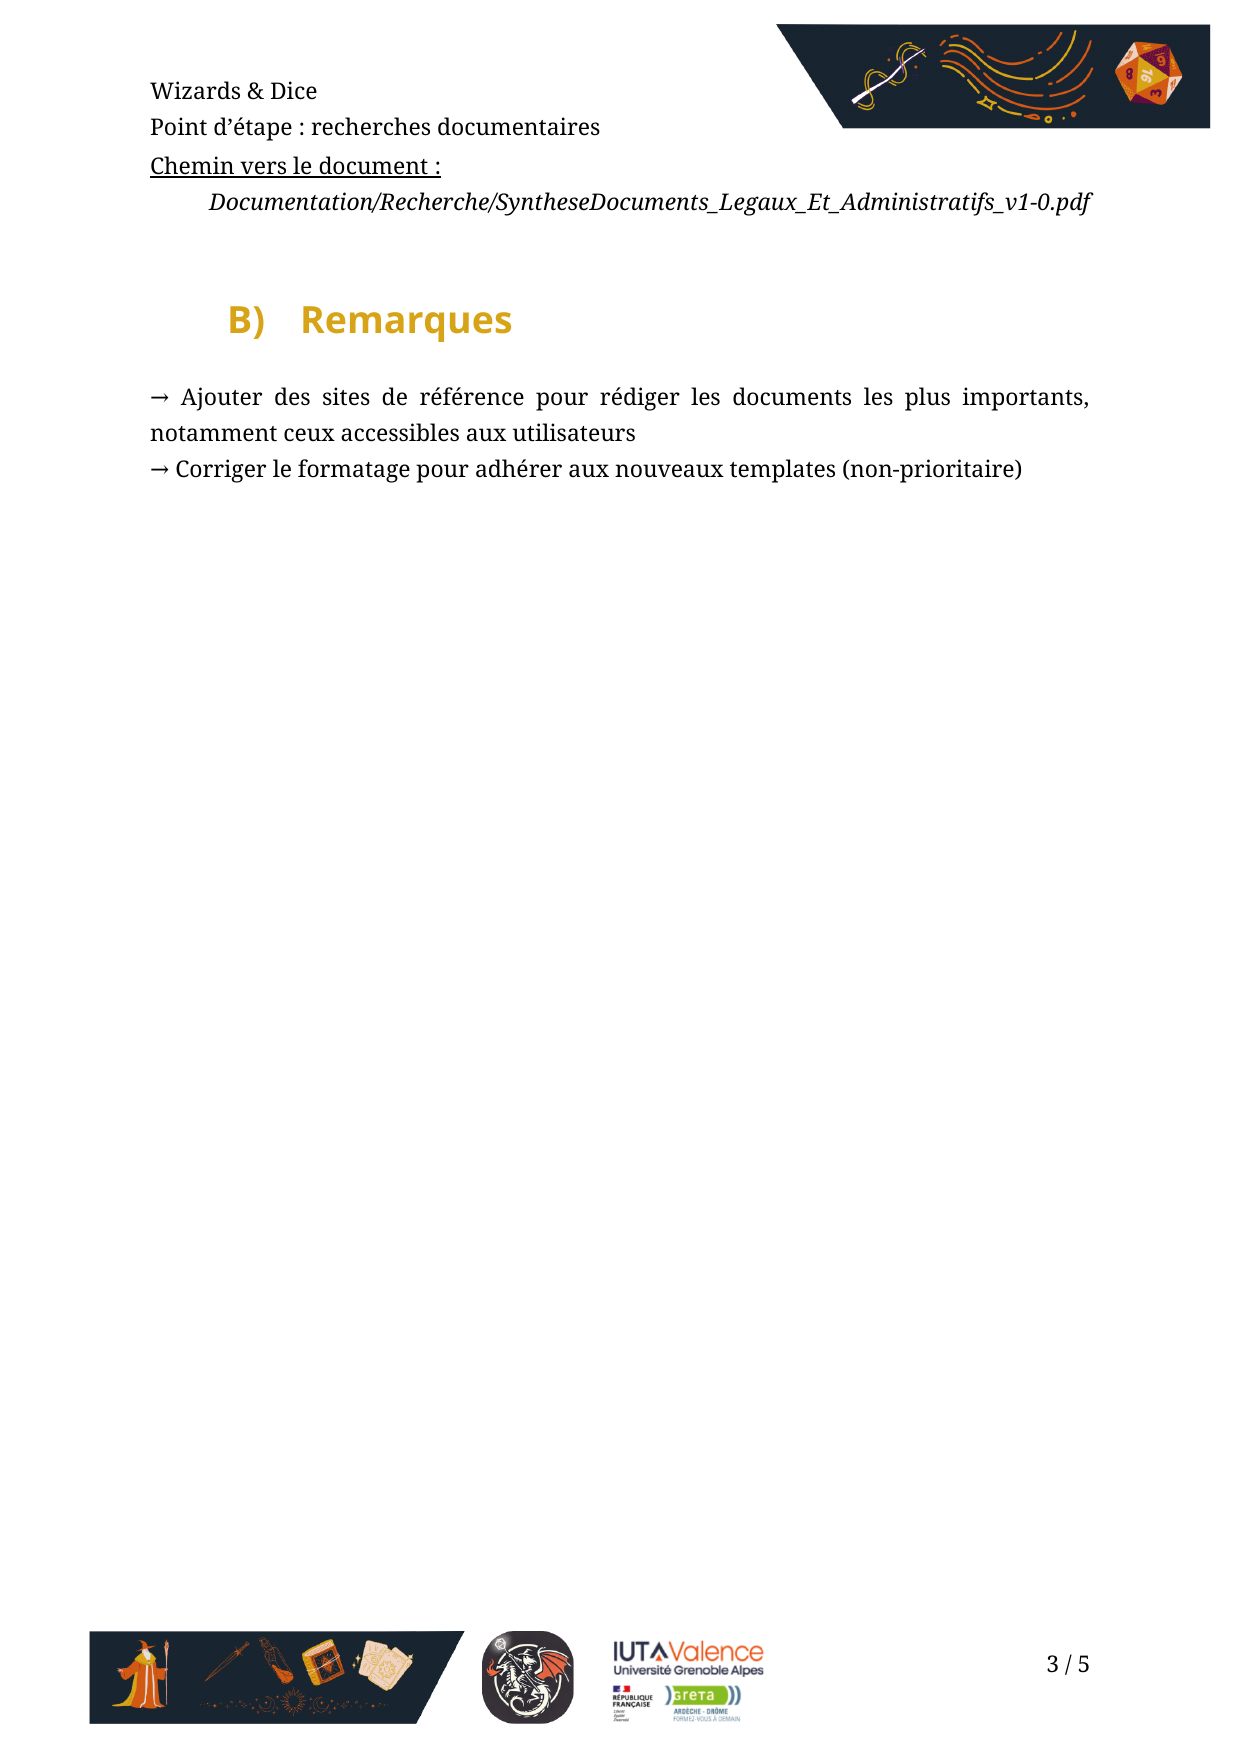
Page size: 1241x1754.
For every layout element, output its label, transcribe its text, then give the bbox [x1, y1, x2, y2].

picture [771, 21, 1218, 131]
text → Ajouter des sites de référence pour rédiger les documents les plus importants, notamment ceux accessibles aux utilisateurs [150, 381, 1090, 448]
subtitle Remarques [227, 294, 1090, 345]
text Documentation/Recherche/SyntheseDocuments_Legaux_Et_Administratifs_v1-0.pdf [150, 186, 1090, 253]
text Chemin vers le document : [150, 150, 1090, 181]
picture [81, 1620, 788, 1733]
text → Corriger le formatage pour adhérer aux nouveaux templates (non-prioritaire) [150, 453, 1090, 484]
